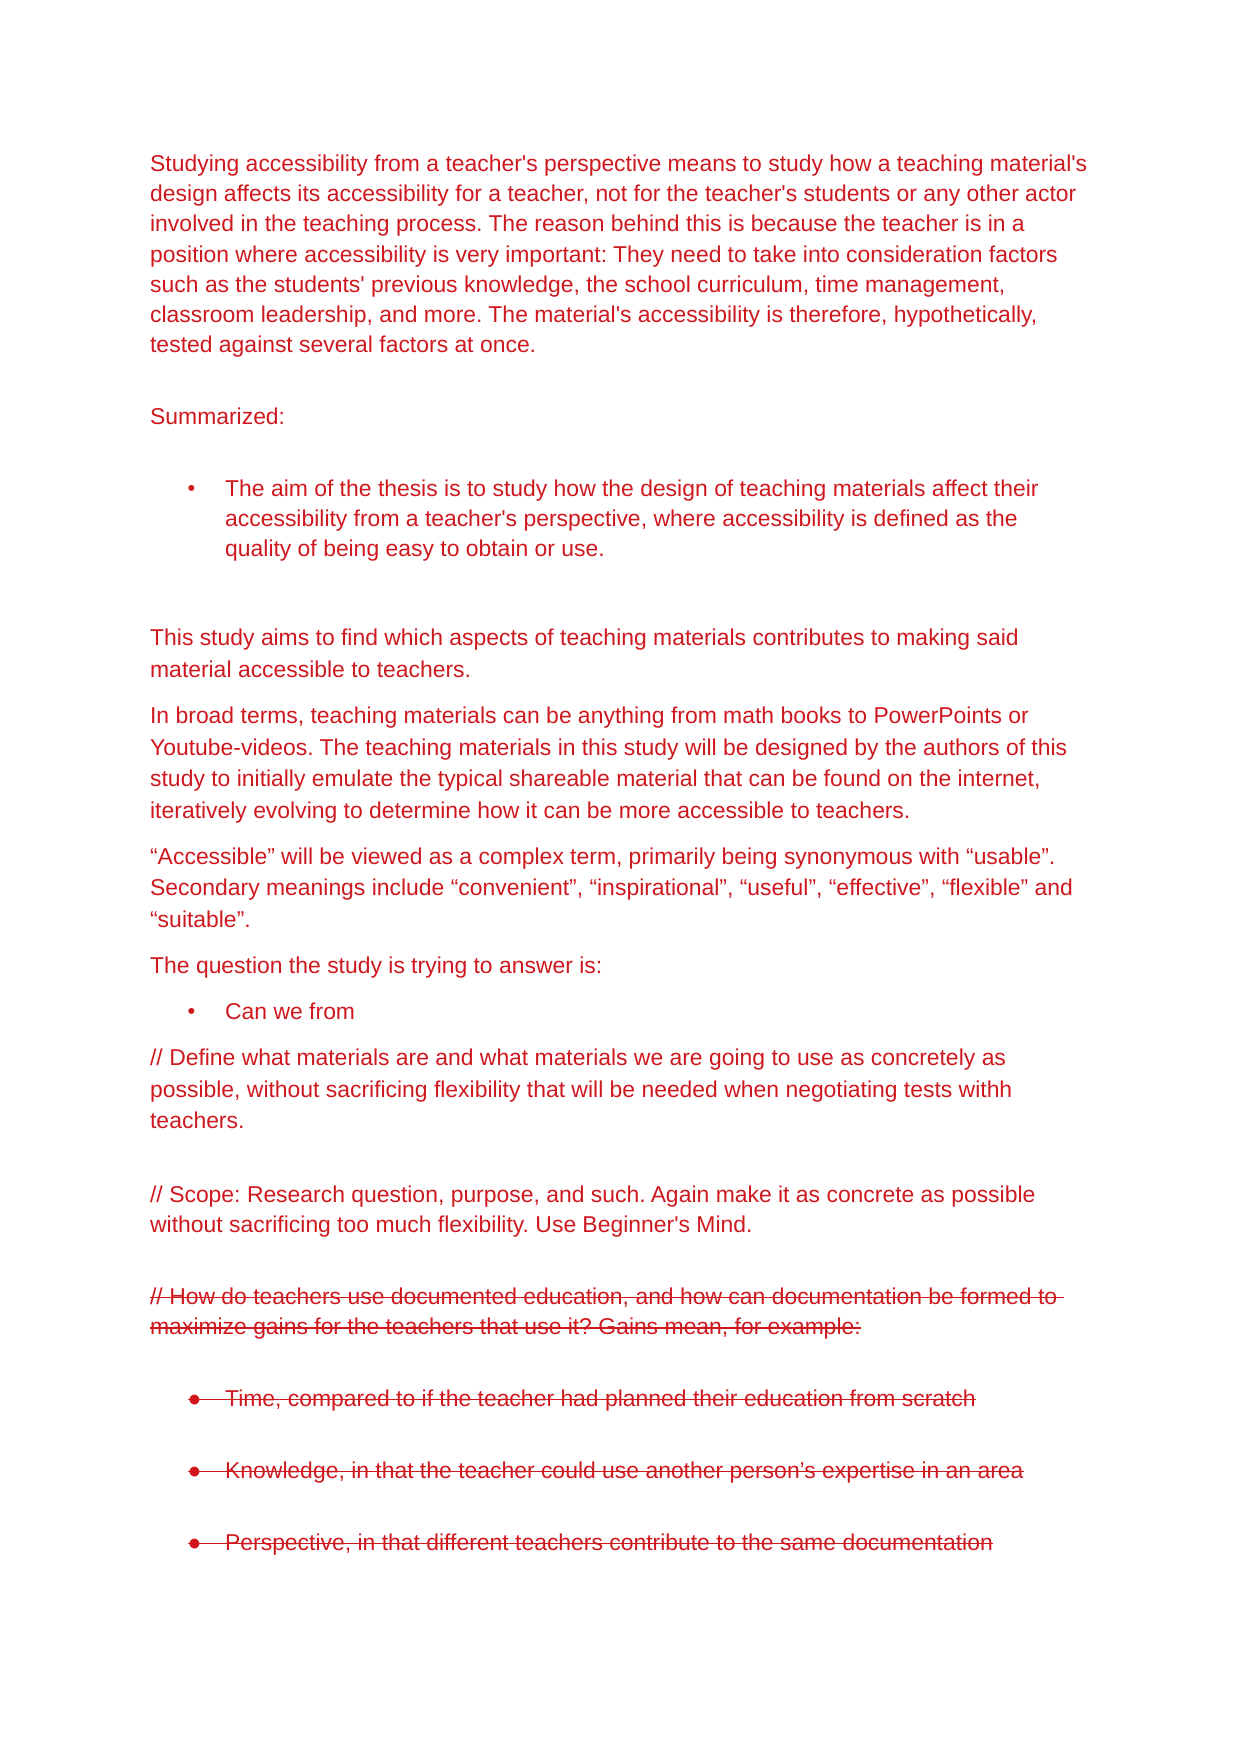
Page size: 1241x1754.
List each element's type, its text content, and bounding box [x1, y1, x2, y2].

text In broad terms, teaching materials can be anything from math books to PowerPoints or Youtube-videos. The teaching materials in this study will be designed by the authors of this study to initially emulate the typical shareable material that can be found on the internet, iteratively evolving to determine how it can be more accessible to teachers. [150, 702, 1090, 823]
text Summarized: [150, 403, 1090, 429]
list Knowledge, in that the teacher could use another person’s expertise in an area [187, 1457, 1090, 1483]
list The aim of the thesis is to study how the design of teaching materials affect their accessibility from a teacher's perspective, where accessibility is defined as the quality of being easy to obtain or use. [187, 475, 1090, 562]
text Studying accessibility from a teacher's perspective means to study how a teaching material's design affects its accessibility for a teacher, not for the teacher's students or any other actor involved in the teaching process. The reason behind this is because the teacher is in a position where accessibility is very important: They need to take into consideration factors such as the students' previous knowledge, the school curriculum, time management, classroom leadership, and more. The material's accessibility is therefore, hypothetically, tested against several factors at once. [150, 150, 1090, 358]
text // Define what materials are and what materials we are going to use as concretely as possible, without sacrificing flexibility that will be needed when negotiating tests withh teachers. [150, 1044, 1090, 1134]
list Time, compared to if the teacher had planned their education from scratch [187, 1385, 1090, 1411]
list Can we from [187, 998, 1090, 1024]
text // How do teachers use documented education, and how can documentation be formed to maximize gains for the teachers that use it? Gains mean, for example: [150, 1283, 1090, 1339]
text The question the study is trying to answer is: [150, 952, 1090, 978]
text This study aims to find which aspects of teaching materials contributes to making said material accessible to teachers. [150, 624, 1090, 682]
text // Scope: Research question, purpose, and such. Again make it as concrete as possible without sacrificing too much flexibility. Use Beginner's Mind. [150, 1181, 1090, 1237]
list Perspective, in that different teachers contribute to the same documentation [187, 1529, 1090, 1555]
text “Accessible” will be viewed as a complex term, primarily being synonymous with “usable”. Secondary meanings include “convenient”, “inspirational”, “useful”, “effective”, “flexible” and “suitable”. [150, 843, 1090, 932]
